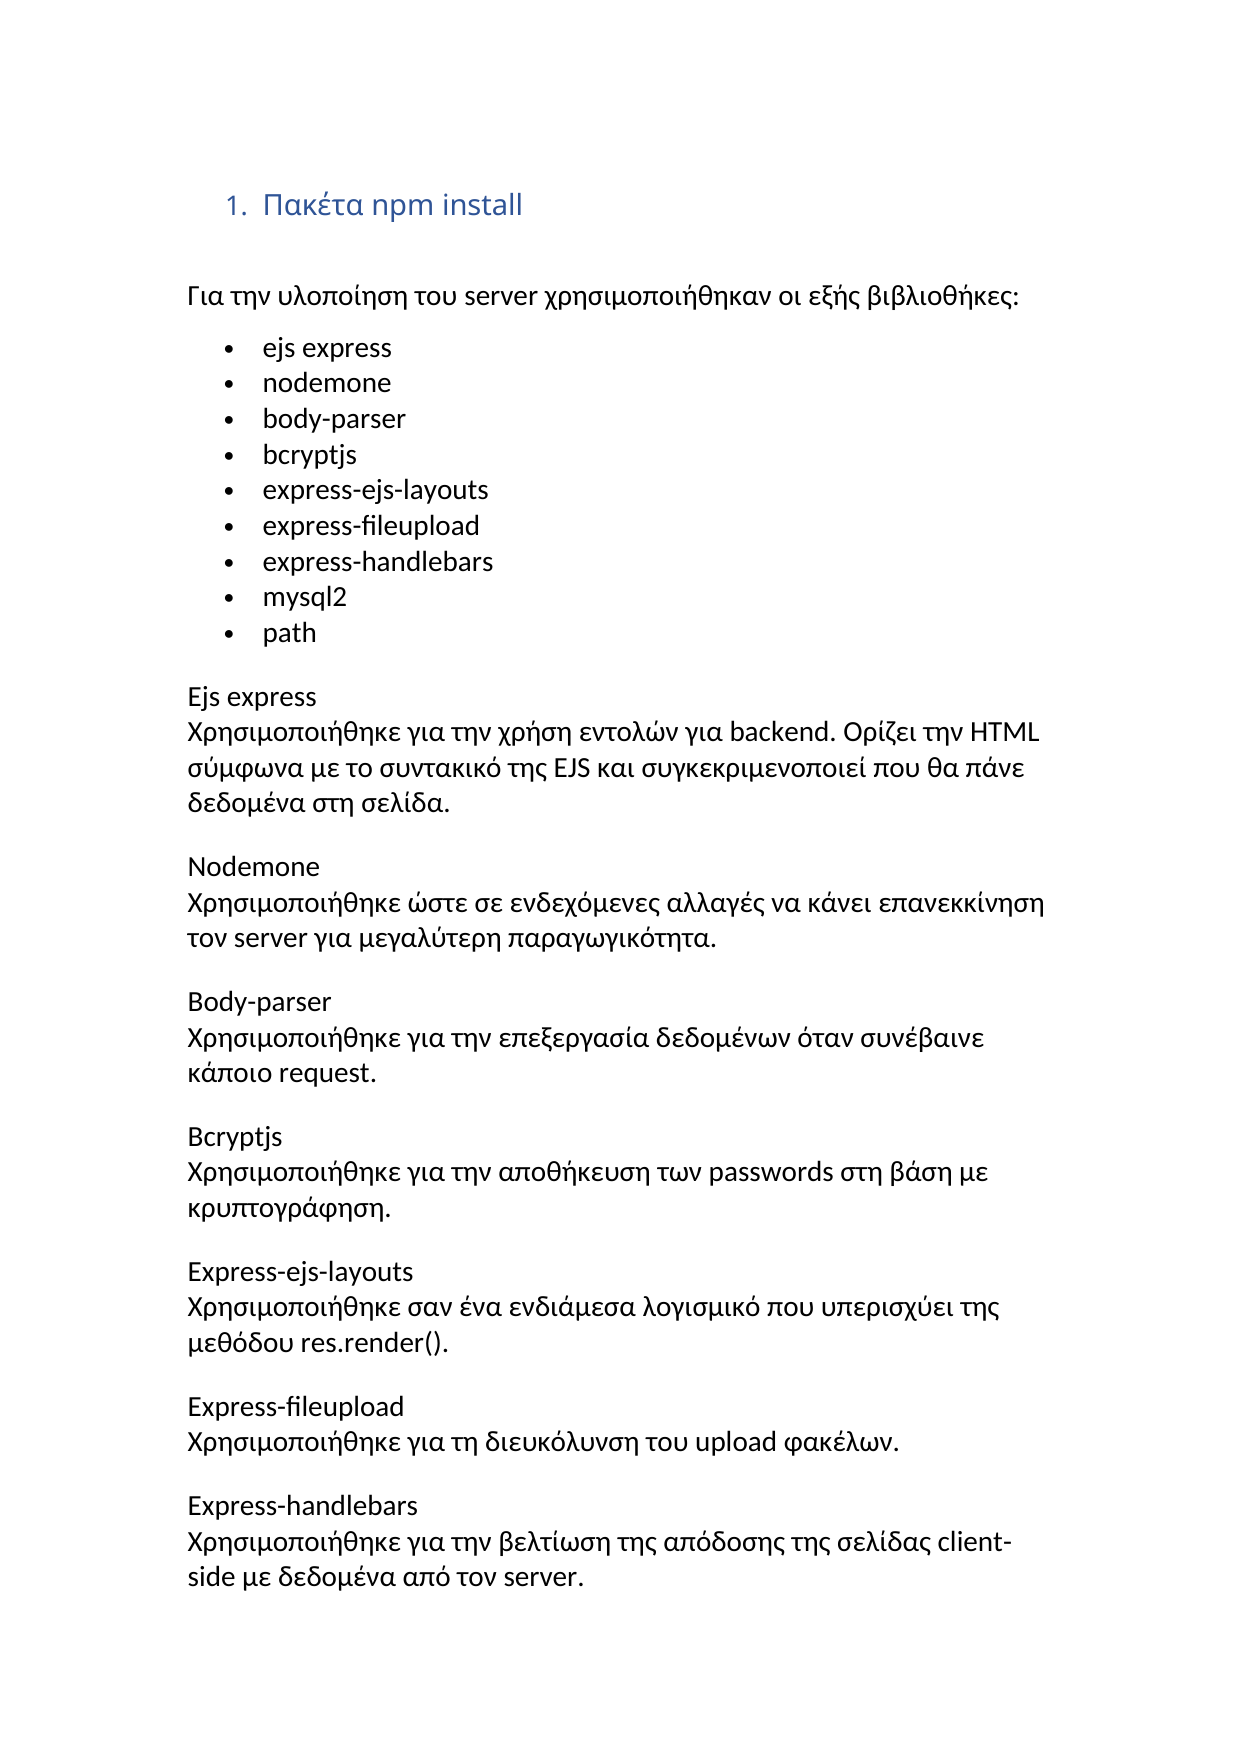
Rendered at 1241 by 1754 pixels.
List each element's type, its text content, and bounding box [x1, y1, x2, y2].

list Χρησιμοποιήθηκε σαν ένα ενδιάμεσα λογισμικό που υπερισχύει της μεθόδου res.render(). [187, 1288, 1053, 1360]
list path [225, 614, 1053, 649]
subtitle Πακέτα npm install [225, 185, 1053, 224]
list Χρησιμοποιήθηκε για την αποθήκευση των passwords στη βάση με κρυπτογράφηση. [187, 1153, 1053, 1225]
list Χρησιμοποιήθηκε ώστε σε ενδεχόμενες αλλαγές να κάνει επανεκκίνηση τον server για μεγαλύτερη παραγωγικότητα. [187, 884, 1053, 955]
list ejs express [225, 329, 1053, 364]
list bcryptjs [225, 436, 1053, 471]
list nodemone [225, 364, 1053, 400]
list Bcryptjs [187, 1118, 1053, 1153]
list Ejs express [187, 678, 1053, 713]
list Nodemone [187, 848, 1053, 884]
list express-handlebars [225, 543, 1053, 578]
list Χρησιμοποιήθηκε για την βελτίωση της απόδοσης της σελίδας client-side με δεδομένα από τον server. [187, 1523, 1053, 1594]
list Express-ejs-layouts [187, 1253, 1053, 1288]
list mysql2 [225, 578, 1053, 614]
list body-parser [225, 400, 1053, 436]
text Για την υλοποίηση του server χρησιμοποιήθηκαν οι εξής βιβλιοθήκες: [187, 277, 1053, 312]
list Χρησιμοποιήθηκε για τη διευκόλυνση του upload φακέλων. [187, 1423, 1053, 1459]
list Χρησιμοποιήθηκε για την επεξεργασία δεδομένων όταν συνέβαινε κάποιο request. [187, 1019, 1053, 1090]
list express-fileupload [225, 507, 1053, 543]
list express-ejs-layouts [225, 471, 1053, 507]
list Express-handlebars [187, 1487, 1053, 1523]
list Body-parser [187, 983, 1053, 1019]
list Χρησιμοποιήθηκε για την χρήση εντολών για backend. Ορίζει την HTML σύμφωνα με το συντακικό της EJS και συγκεκριμενοποιεί που θα πάνε δεδομένα στη σελίδα. [187, 713, 1053, 820]
list Express-fileupload [187, 1388, 1053, 1423]
